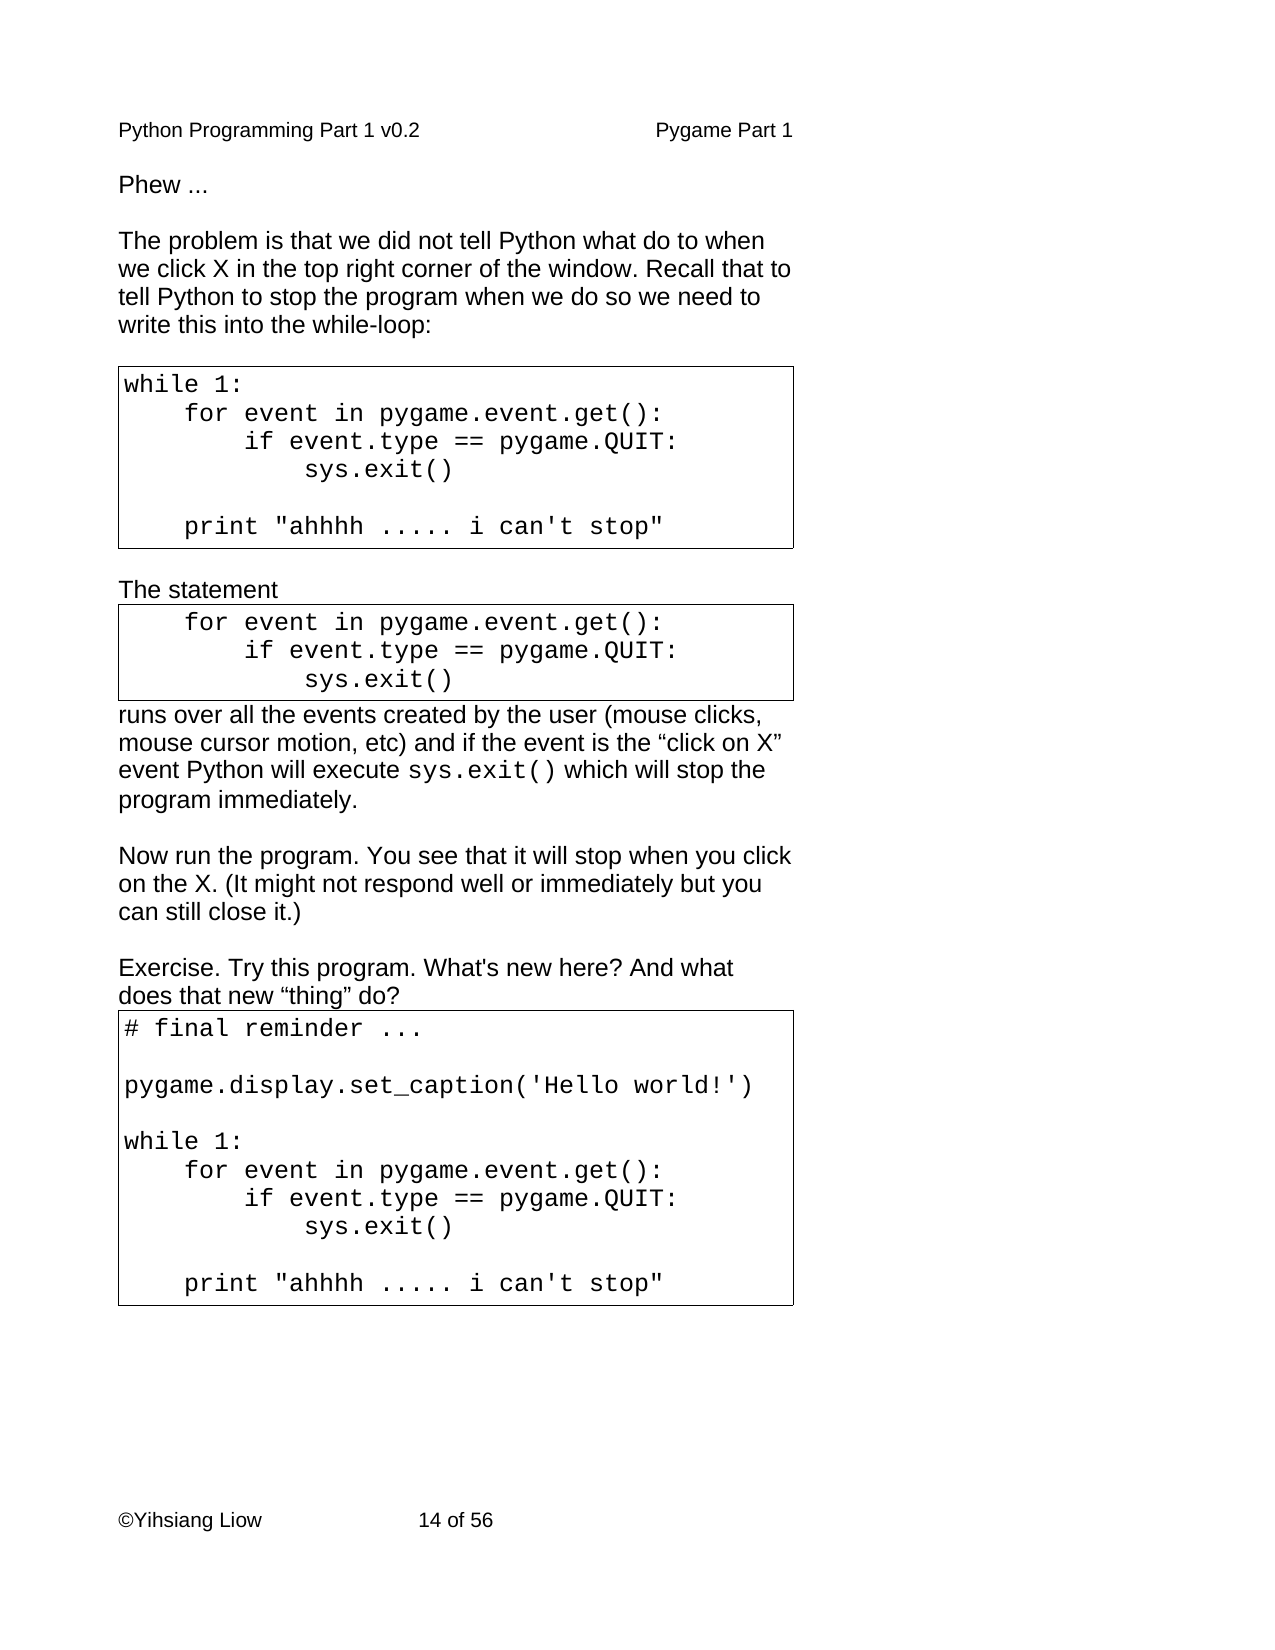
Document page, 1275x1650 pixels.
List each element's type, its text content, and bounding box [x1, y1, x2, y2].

text Phew ... [118, 171, 793, 199]
text The statement [118, 576, 793, 604]
text runs over all the events created by the user (mouse clicks, mouse cursor motion, etc) and if the event is the “click on X” event Python will execute sys.exit() which will stop the program immediately. [118, 701, 793, 814]
table_header while 1: for event in pygame.event.get(): if event.type == pygame.QUIT: sys.exit() print "ahhhh ..... i can't stop" [119, 367, 793, 548]
table_header for event in pygame.event.get(): if event.type == pygame.QUIT: sys.exit() [119, 605, 793, 700]
table_header # final reminder ... pygame.display.set_caption('Hello world!') while 1: for event in pygame.event.get(): if event.type == pygame.QUIT: sys.exit() print "ahhhh ..... i can't stop" [119, 1011, 793, 1304]
text The problem is that we did not tell Python what do to when we click X in the top right corner of the window. Recall that to tell Python to stop the program when we do so we need to write this into the while-loop: [118, 227, 793, 338]
text Exercise. Try this program. What's new here? And what does that new “thing” do? [118, 954, 793, 1010]
text Now run the program. You see that it will stop when you click on the X. (It might not respond well or immediately but you can still close it.) [118, 842, 793, 926]
